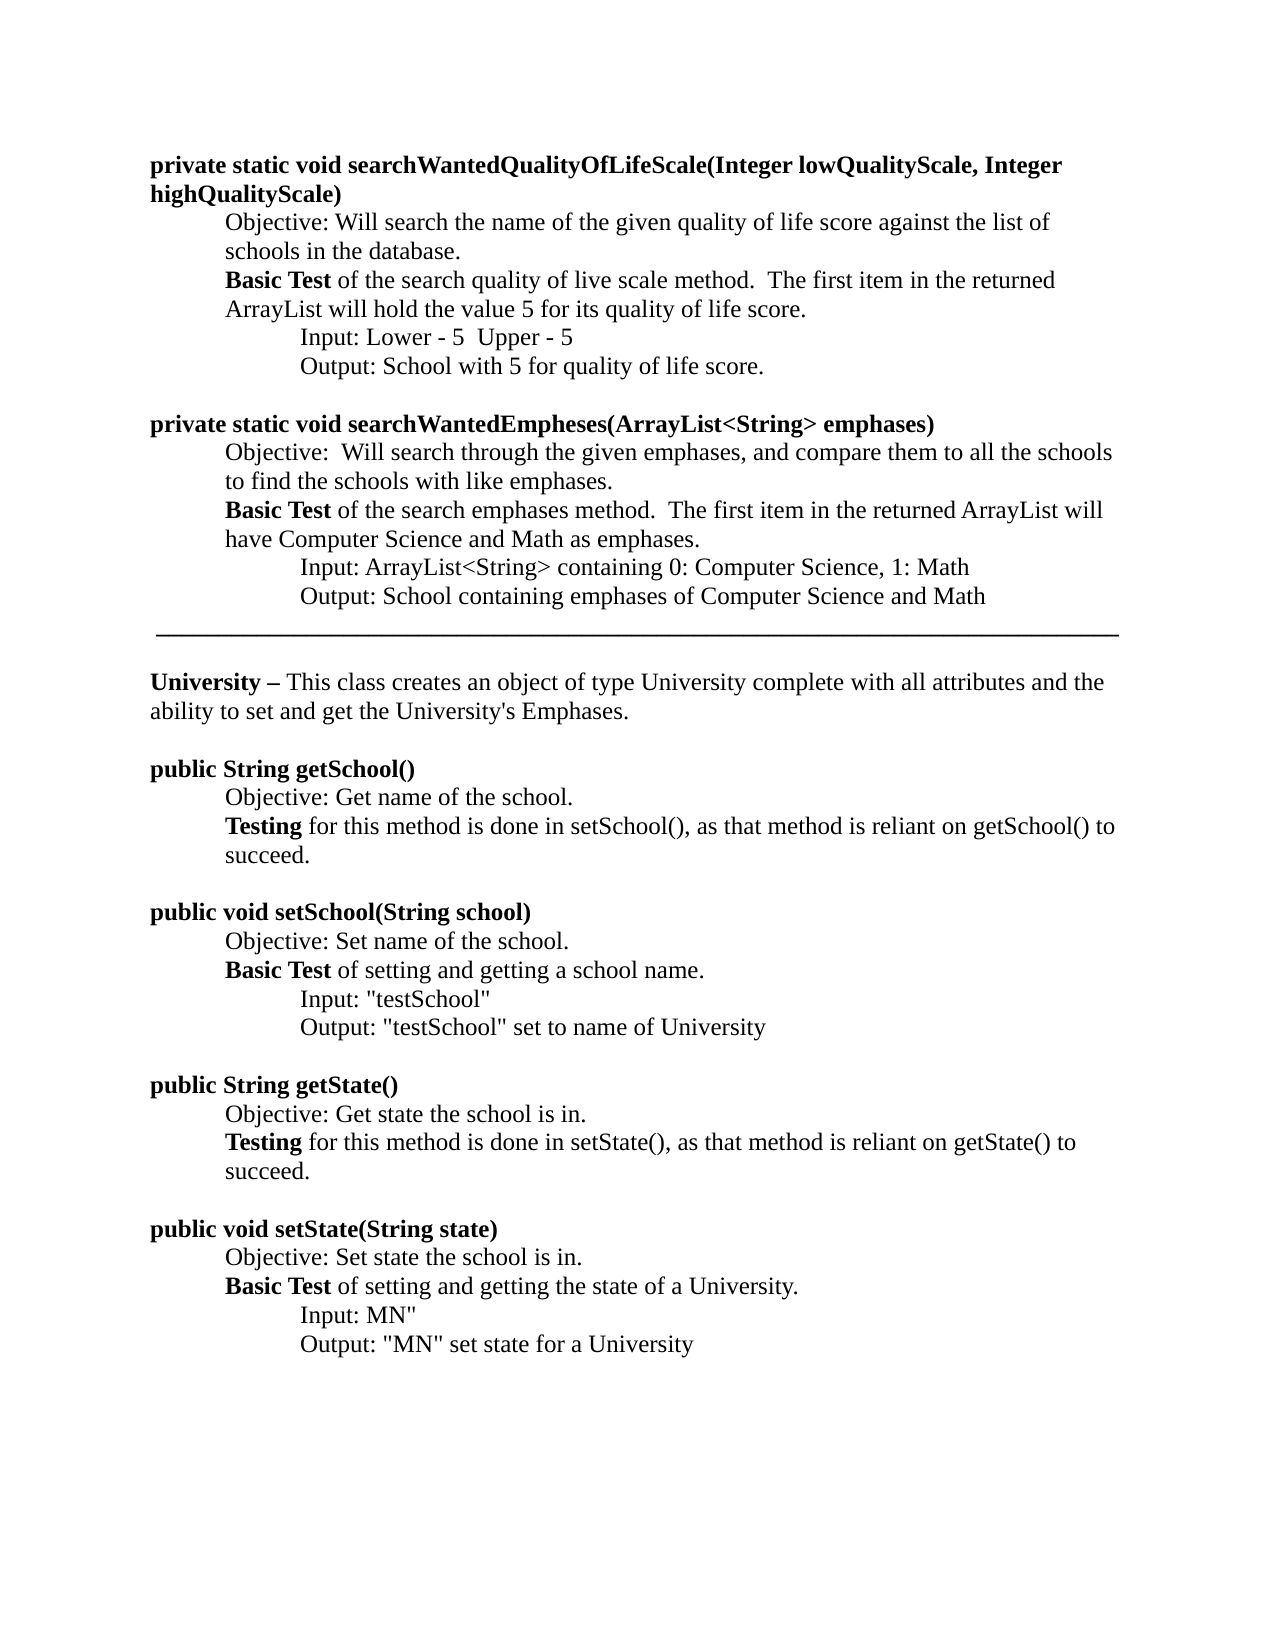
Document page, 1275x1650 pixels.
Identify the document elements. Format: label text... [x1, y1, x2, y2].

text private static void searchWantedEmpheses(ArrayList<String> emphases) [150, 409, 1125, 437]
text Testing for this method is done in setState(), as that method is reliant on getState() to succeed. [225, 1127, 1125, 1185]
text University – This class creates an object of type University complete with all attributes and the ability to set and get the University's Emphases. [150, 667, 1125, 725]
text public String getSchool() [150, 754, 1125, 782]
text private static void searchWantedQualityOfLifeScale(Integer lowQualityScale, Integer highQualityScale) [150, 150, 1125, 207]
text Basic Test of the search emphases method. The first item in the returned ArrayList will have Computer Science and Math as emphases. [225, 495, 1125, 552]
text Output: School with 5 for quality of life score. [225, 351, 1125, 380]
text Objective: Set state the school is in. [225, 1242, 1125, 1271]
text Testing for this method is done in setSchool(), as that method is reliant on getSchool() to succeed. [225, 811, 1125, 869]
text Objective: Get state the school is in. [225, 1099, 1125, 1127]
text _____________________________________________________________________________ [150, 610, 1125, 639]
text Objective: Will search through the given emphases, and compare them to all the schools to find the schools with like emphases. [225, 437, 1125, 495]
text Output: "testSchool" set to name of University [225, 1012, 1125, 1041]
text Objective: Set name of the school. [225, 926, 1125, 955]
text Input: "testSchool" [225, 984, 1125, 1012]
text Objective: Will search the name of the given quality of life score against the list of schools in the database. [225, 207, 1125, 265]
text Input: ArrayList<String> containing 0: Computer Science, 1: Math [225, 552, 1125, 581]
text public void setState(String state) [150, 1214, 1125, 1242]
text Output: "MN" set state for a University [225, 1329, 1125, 1357]
text Basic Test of the search quality of live scale method. The first item in the returned ArrayList will hold the value 5 for its quality of life score. [225, 265, 1125, 322]
text Input: Lower - 5 Upper - 5 [225, 322, 1125, 351]
text public String getState() [150, 1070, 1125, 1099]
text Objective: Get name of the school. [225, 782, 1125, 811]
text Input: MN" [225, 1300, 1125, 1329]
text Output: School containing emphases of Computer Science and Math [225, 581, 1125, 610]
text Basic Test of setting and getting a school name. [225, 955, 1125, 984]
text Basic Test of setting and getting the state of a University. [225, 1271, 1125, 1300]
text public void setSchool(String school) [150, 897, 1125, 926]
